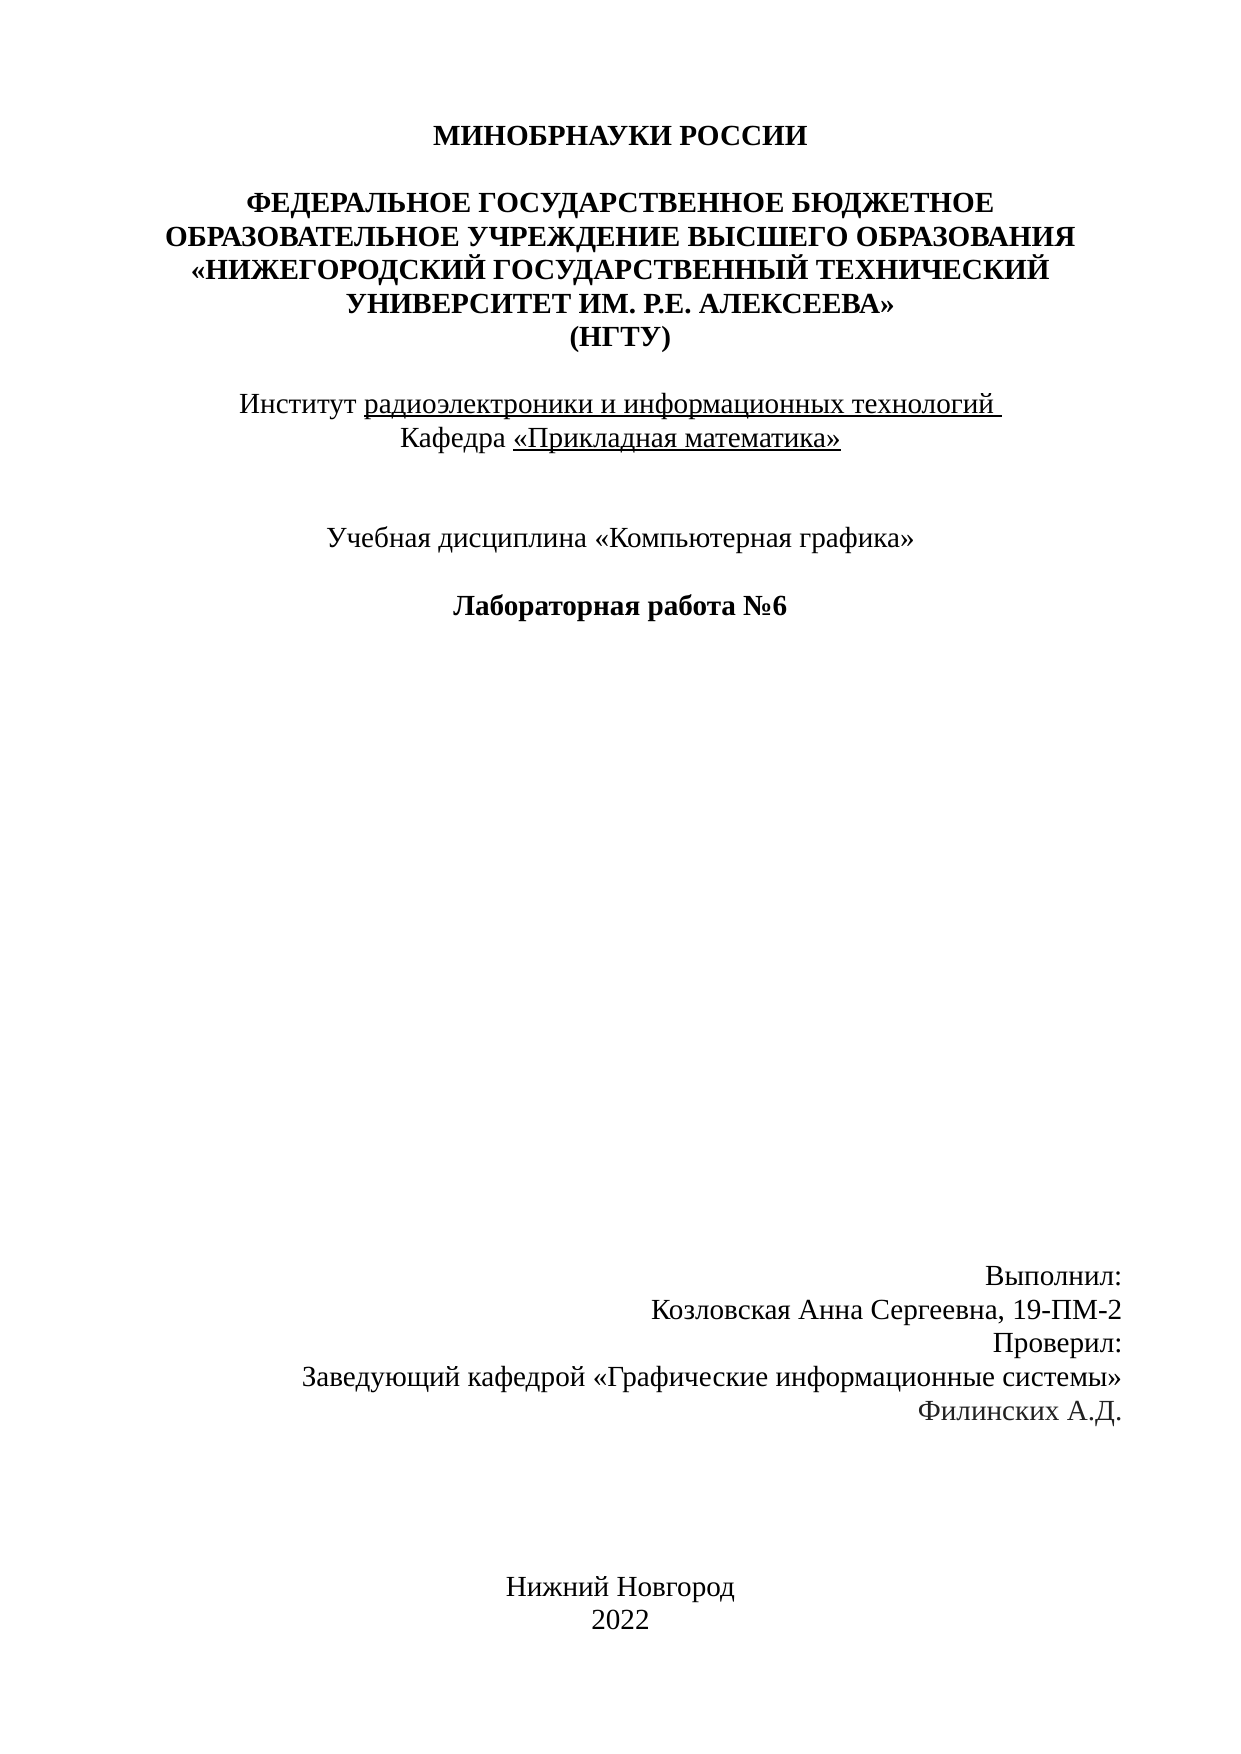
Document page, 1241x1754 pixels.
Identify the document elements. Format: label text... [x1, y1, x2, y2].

text Институт радиоэлектроники и информационных технологий [118, 386, 1122, 420]
text Заведующий кафедрой «Графические информационные системы» [118, 1359, 1122, 1393]
text Кафедра «Прикладная математика» [118, 420, 1122, 453]
text Учебная дисциплина «Компьютерная графика» [118, 521, 1122, 554]
text Филинских А.Д. [118, 1393, 1122, 1426]
text (НГТУ) [118, 319, 1122, 353]
text Лабораторная работа №6 [118, 588, 1122, 621]
text МИНОБРНАУКИ РОССИИ [118, 118, 1122, 152]
text Выполнил: [118, 1258, 1122, 1292]
text Проверил: [118, 1326, 1122, 1359]
text Козловская Анна Сергеевна, 19-ПМ-2 [118, 1292, 1122, 1326]
text ФЕДЕРАЛЬНОЕ ГОСУДАРСТВЕННОЕ БЮДЖЕТНОЕ ОБРАЗОВАТЕЛЬНОЕ УЧРЕЖДЕНИЕ ВЫСШЕГО ОБРАЗОВАНИЯ «НИЖЕГОРОДСКИЙ ГОСУДАРСТВЕННЫЙ ТЕХНИЧЕСКИЙ УНИВЕРСИТЕТ ИМ. Р.Е. АЛЕКСЕЕВА» [118, 185, 1122, 319]
